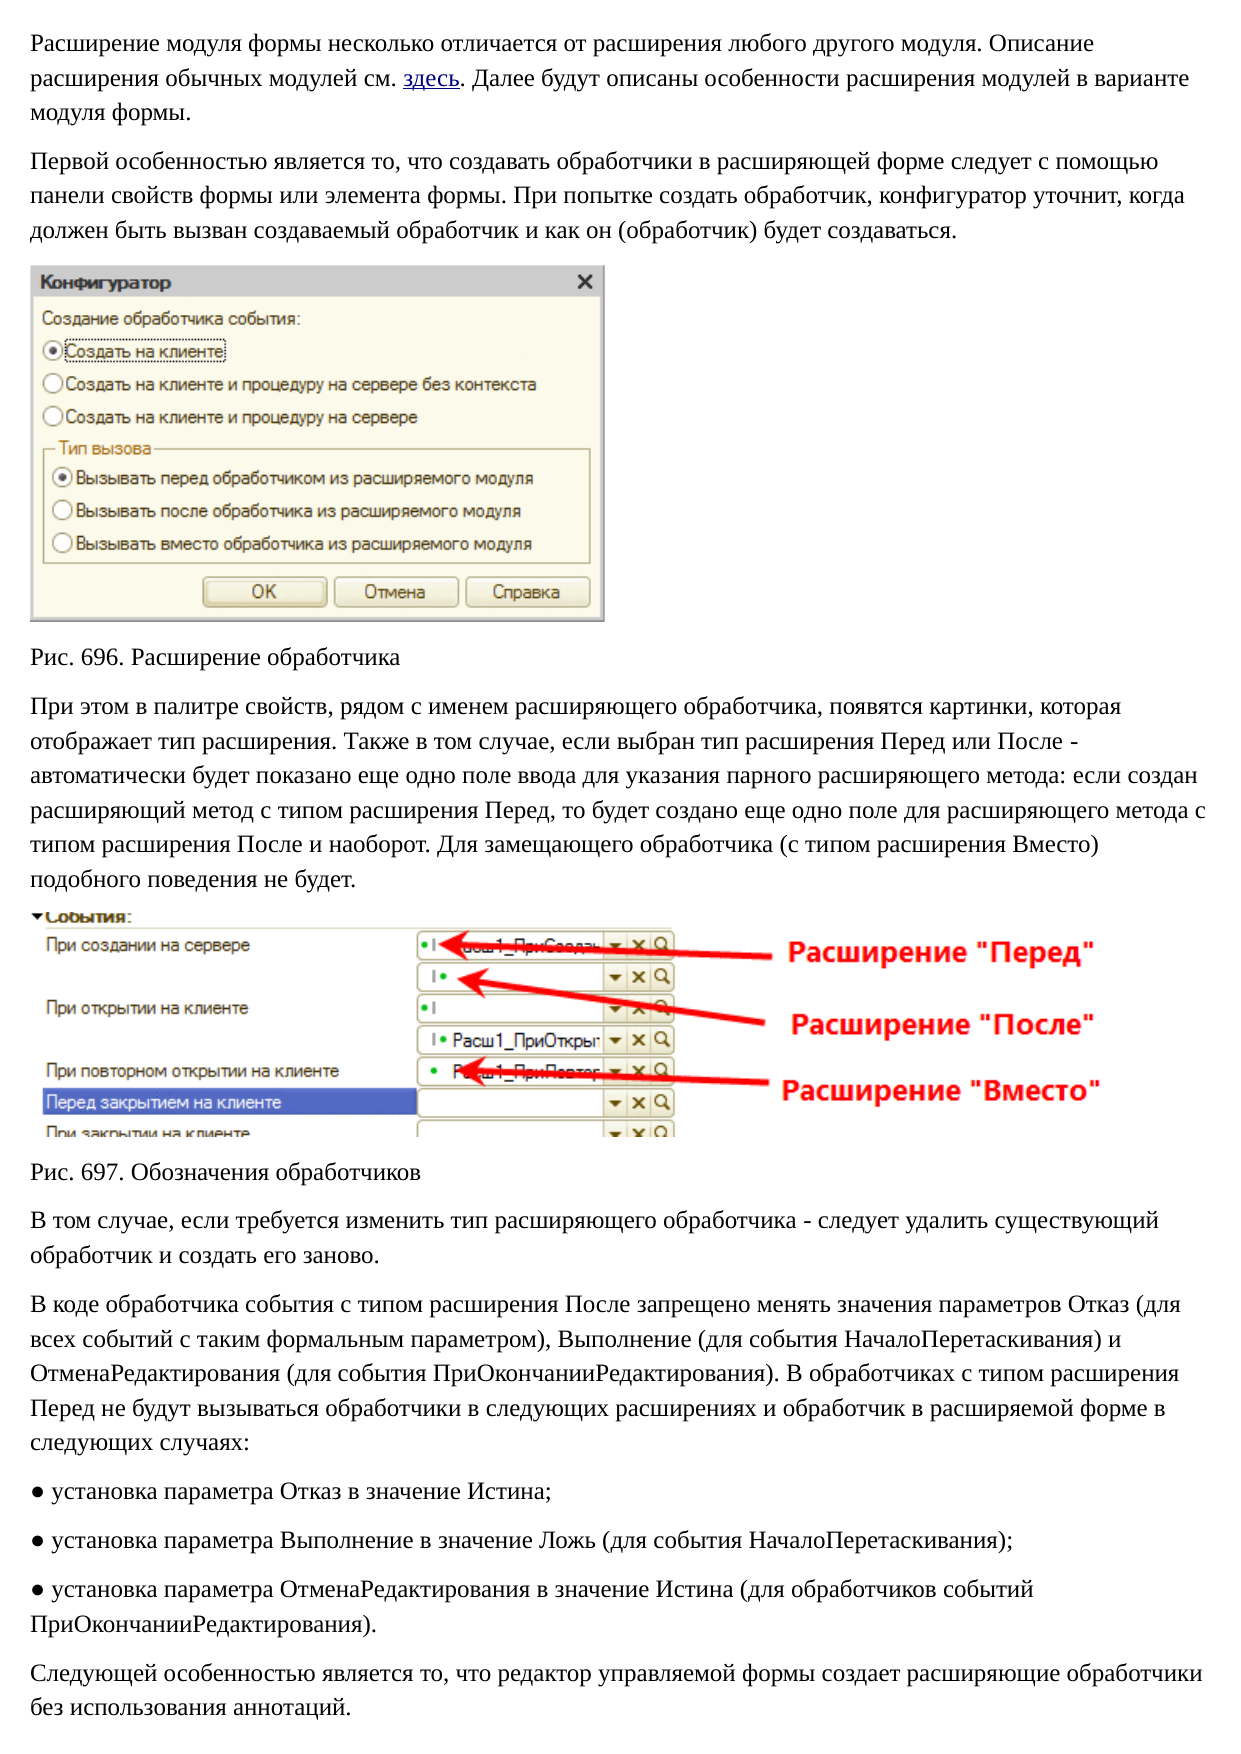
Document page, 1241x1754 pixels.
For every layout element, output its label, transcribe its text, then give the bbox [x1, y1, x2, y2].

text ● установка параметра Отказ в значение Истина; [30, 1476, 1211, 1505]
picture [29, 264, 605, 622]
text Рис. 696. Расширение обработчика [30, 642, 1211, 671]
text В коде обработчика события с типом расширения После запрещено менять значения параметров Отказ (для всех событий с таким формальным параметром), Выполнение (для события НачалоПеретаскивания) и ОтменаРедактирования (для события ПриОкончанииРедактирования). В обработчиках с типом расширения Перед не будут вызываться обработчики в следующих расширениях и обработчик в расширяемой форме в следующих случаях: [30, 1289, 1211, 1456]
text Расширение модуля формы несколько отличается от расширения любого другого модуля. Описание расширения обычных модулей см. здесь. Далее будут описаны особенности расширения модулей в варианте модуля формы. [30, 28, 1211, 126]
text Первой особенностью является то, что создавать обработчики в расширяющей форме следует с помощью панели свойств формы или элемента формы. При попытке создать обработчик, конфигуратор уточнит, когда должен быть вызван создаваемый обработчик и как он (обработчик) будет создаваться. [30, 146, 1211, 244]
text Рис. 697. Обозначения обработчиков [30, 1157, 1211, 1185]
text При этом в палитре свойств, рядом с именем расширяющего обработчика, появятся картинки, которая отображает тип расширения. Также в том случае, если выбран тип расширения Перед или После ‑ автоматически будет показано еще одно поле ввода для указания парного расширяющего метода: если создан расширяющий метод с типом расширения Перед, то будет создано еще одно поле для расширяющего метода с типом расширения После и наоборот. Для замещающего обработчика (с типом расширения Вместо) подобного поведения не будет. [30, 691, 1211, 892]
text Следующей особенностью является то, что редактор управляемой формы создает расширяющие обработчики без использования аннотаций. [30, 1658, 1211, 1721]
text ● установка параметра ОтменаРедактирования в значение Истина (для обработчиков событий ПриОкончанииРедактирования). [30, 1574, 1211, 1637]
text ● установка параметра Выполнение в значение Ложь (для события НачалоПеретаскивания); [30, 1525, 1211, 1554]
picture [29, 912, 1124, 1137]
text В том случае, если требуется изменить тип расширяющего обработчика ‑ следует удалить существующий обработчик и создать его заново. [30, 1206, 1211, 1269]
